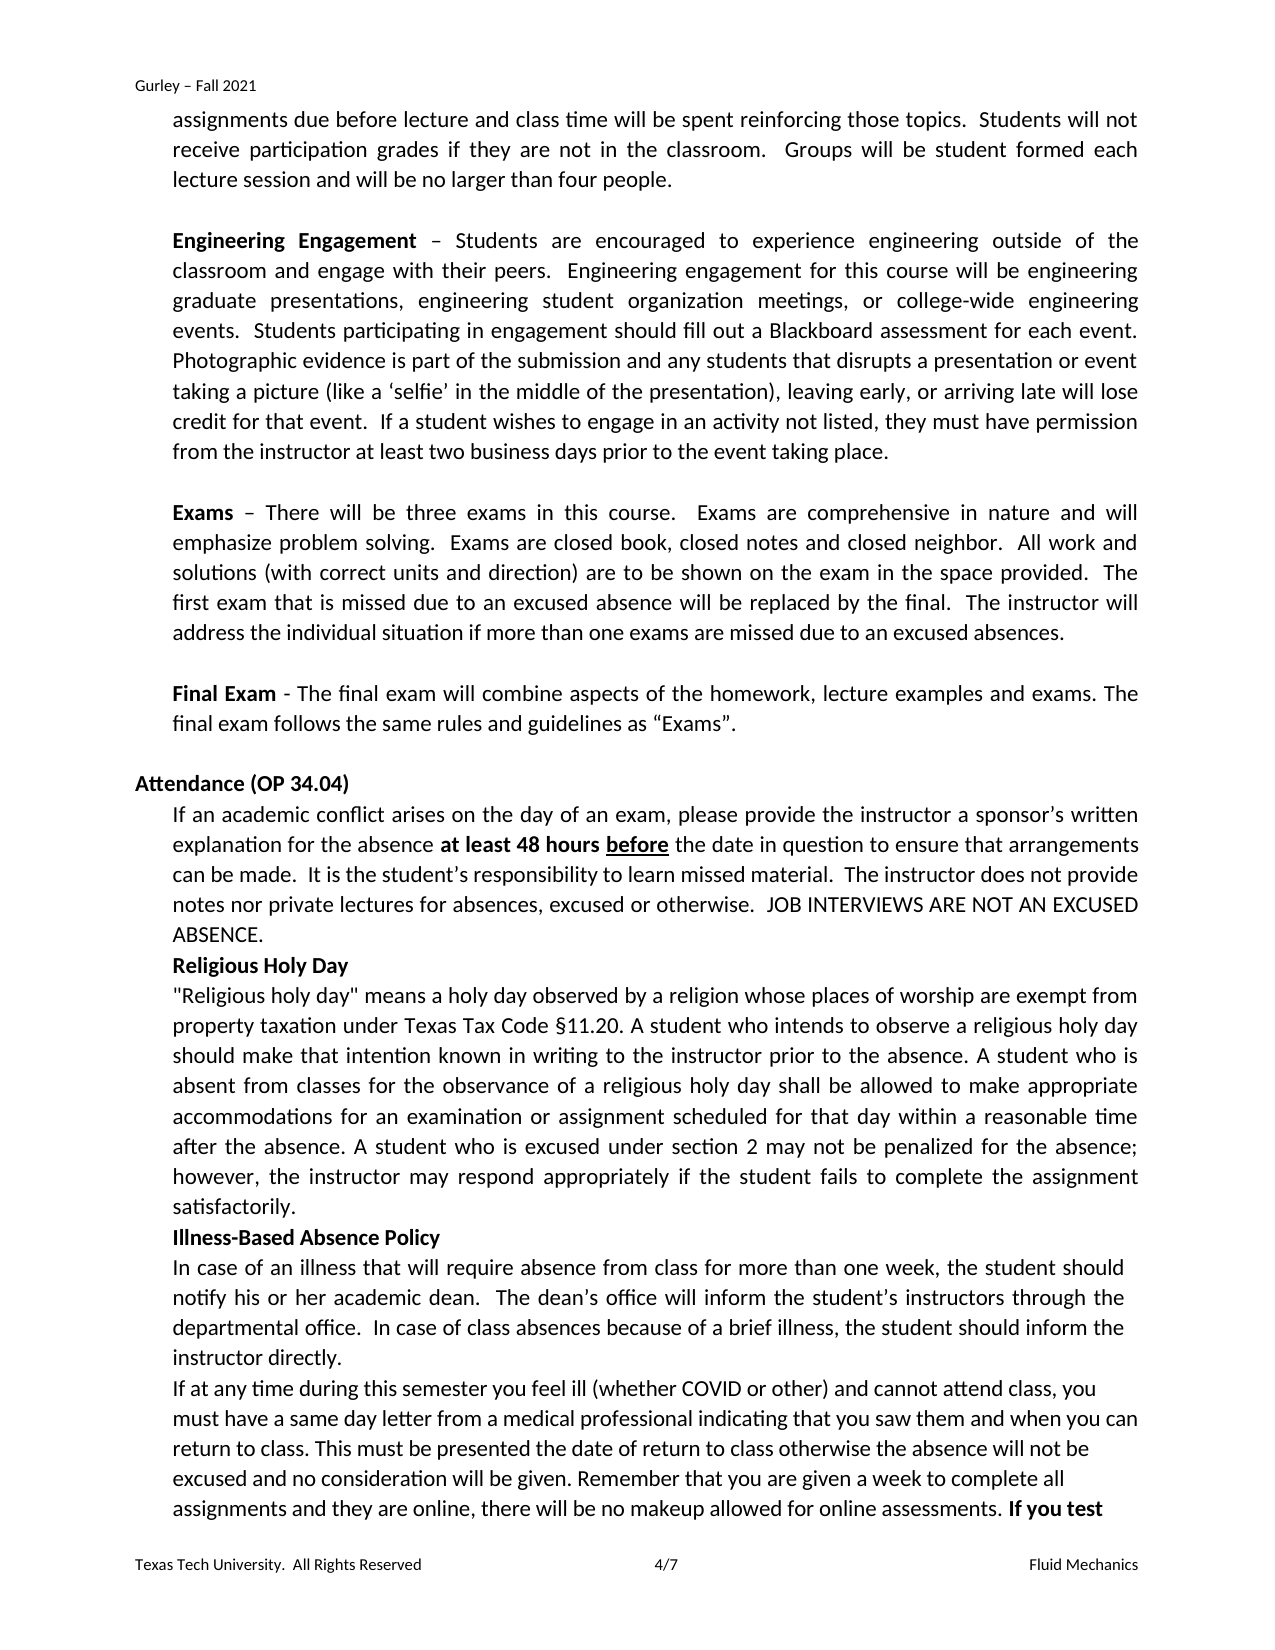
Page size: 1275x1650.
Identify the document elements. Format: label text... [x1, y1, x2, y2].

text Religious Holy Day [172, 951, 1140, 979]
text Engineering Engagement – Students are encouraged to experience engineering outside of the classroom and engage with their peers. Engineering engagement for this course will be engineering graduate presentations, engineering student organization meetings, or college-wide engineering events. Students participating in engagement should fill out a Blackboard assessment for each event. Photographic evidence is part of the submission and any students that disrupts a presentation or event taking a picture (like a ‘selfie’ in the middle of the presentation), leaving early, or arriving late will lose credit for that event. If a student wishes to engage in an activity not listed, they must have permission from the instructor at least two business days prior to the event taking place. [172, 226, 1140, 465]
text Attendance (OP 34.04) [135, 769, 1140, 798]
text Final Exam - The final exam will combine aspects of the homework, lecture examples and exams. The final exam follows the same rules and guidelines as “Exams”. [172, 679, 1140, 737]
text assignments due before lecture and class time will be spent reinforcing those topics. Students will not receive participation grades if they are not in the classroom. Groups will be student formed each lecture session and will be no larger than four people. [172, 105, 1140, 193]
text Exams – There will be three exams in this course. Exams are comprehensive in nature and will emphasize problem solving. Exams are closed book, closed notes and closed neighbor. All work and solutions (with correct units and direction) are to be shown on the exam in the space provided. The first exam that is missed due to an excused absence will be replaced by the final. The instructor will address the individual situation if more than one exams are missed due to an excused absences. [172, 498, 1140, 647]
text In case of an illness that will require absence from class for more than one week, the student should notify his or her academic dean. The dean’s office will inform the student’s instructors through the departmental office. In case of class absences because of a brief illness, the student should inform the instructor directly. [172, 1253, 1126, 1372]
subtitle Illness-Based Absence Policy [135, 1223, 1140, 1251]
text "Religious holy day" means a holy day observed by a religion whose places of worship are exempt from property taxation under Texas Tax Code §11.20. A student who intends to observe a religious holy day should make that intention known in writing to the instructor prior to the absence. A student who is absent from classes for the observance of a religious holy day shall be allowed to make appropriate accommodations for an examination or assignment scheduled for that day within a reasonable time after the absence. A student who is excused under section 2 may not be penalized for the absence; however, the instructor may respond appropriately if the student fails to complete the assignment satisfactorily. [172, 981, 1140, 1221]
text If an academic conflict arises on the day of an exam, please provide the instructor a sponsor’s written explanation for the absence at least 48 hours before the date in question to ensure that arrangements can be made. It is the student’s responsibility to learn missed material. The instructor does not provide notes nor private lectures for absences, excused or otherwise. JOB INTERVIEWS ARE NOT AN EXCUSED ABSENCE. [172, 800, 1140, 949]
text If at any time during this semester you feel ill (whether COVID or other) and cannot attend class, you must have a same day letter from a medical professional indicating that you saw them and when you can return to class. This must be presented the date of return to class otherwise the absence will not be excused and no consideration will be given. Remember that you are given a week to complete all assignments and they are online, there will be no makeup allowed for online assessments. If you test [172, 1374, 1140, 1523]
